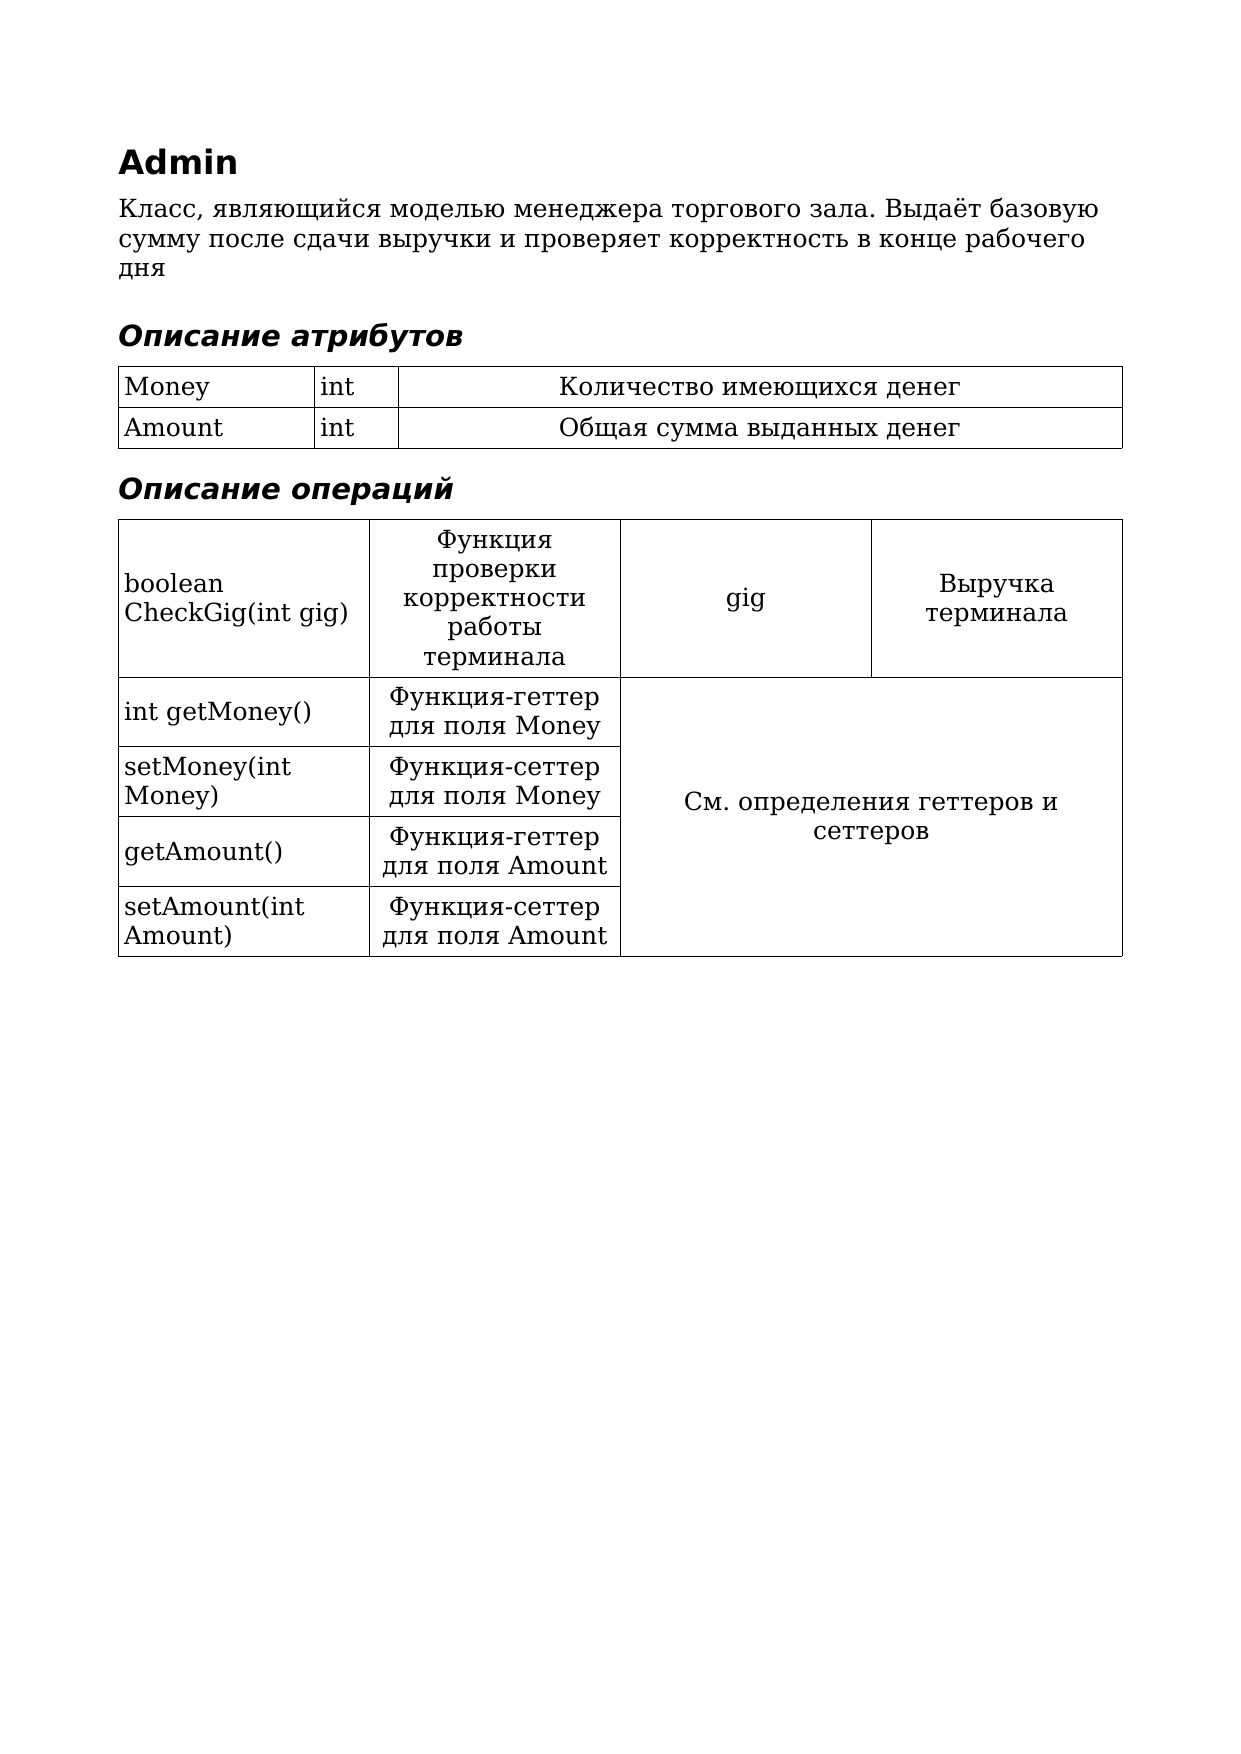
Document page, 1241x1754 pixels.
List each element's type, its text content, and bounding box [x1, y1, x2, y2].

table_cell Функция-геттер для поля Amount [370, 817, 620, 886]
table_header int [315, 367, 398, 407]
table_cell int getMoney() [119, 678, 369, 746]
table_cell Функция-сеттер для поля Amount [370, 887, 620, 956]
table_cell getAmount() [119, 817, 369, 886]
subtitle Admin [118, 143, 1122, 182]
table_cell См. определения геттеров и сеттеров [621, 678, 1122, 956]
subtitle Описание операций [118, 473, 1122, 507]
table_header Функция проверки корректности работы терминала [370, 520, 620, 677]
table_cell setMoney(int Money) [119, 747, 369, 816]
table_cell int [315, 408, 398, 448]
table_header Выручка терминала [872, 520, 1122, 677]
table_cell Amount [119, 408, 314, 448]
table_cell setAmount(int Amount) [119, 887, 369, 956]
table_header boolean CheckGig(int gig) [119, 520, 369, 677]
subtitle Описание атрибутов [118, 320, 1122, 354]
table_header Количество имеющихся денег [399, 367, 1122, 407]
table_cell Функция-сеттер для поля Money [370, 747, 620, 816]
table_header gig [621, 520, 871, 677]
table_cell Функция-геттер для поля Money [370, 678, 620, 746]
table_header Money [119, 367, 314, 407]
text Класс, являющийся моделью менеджера торгового зала. Выдаёт базовую сумму после сдачи выручки и проверяет корректность в конце рабочего дня [118, 195, 1122, 282]
table_cell Общая сумма выданных денег [399, 408, 1122, 448]
